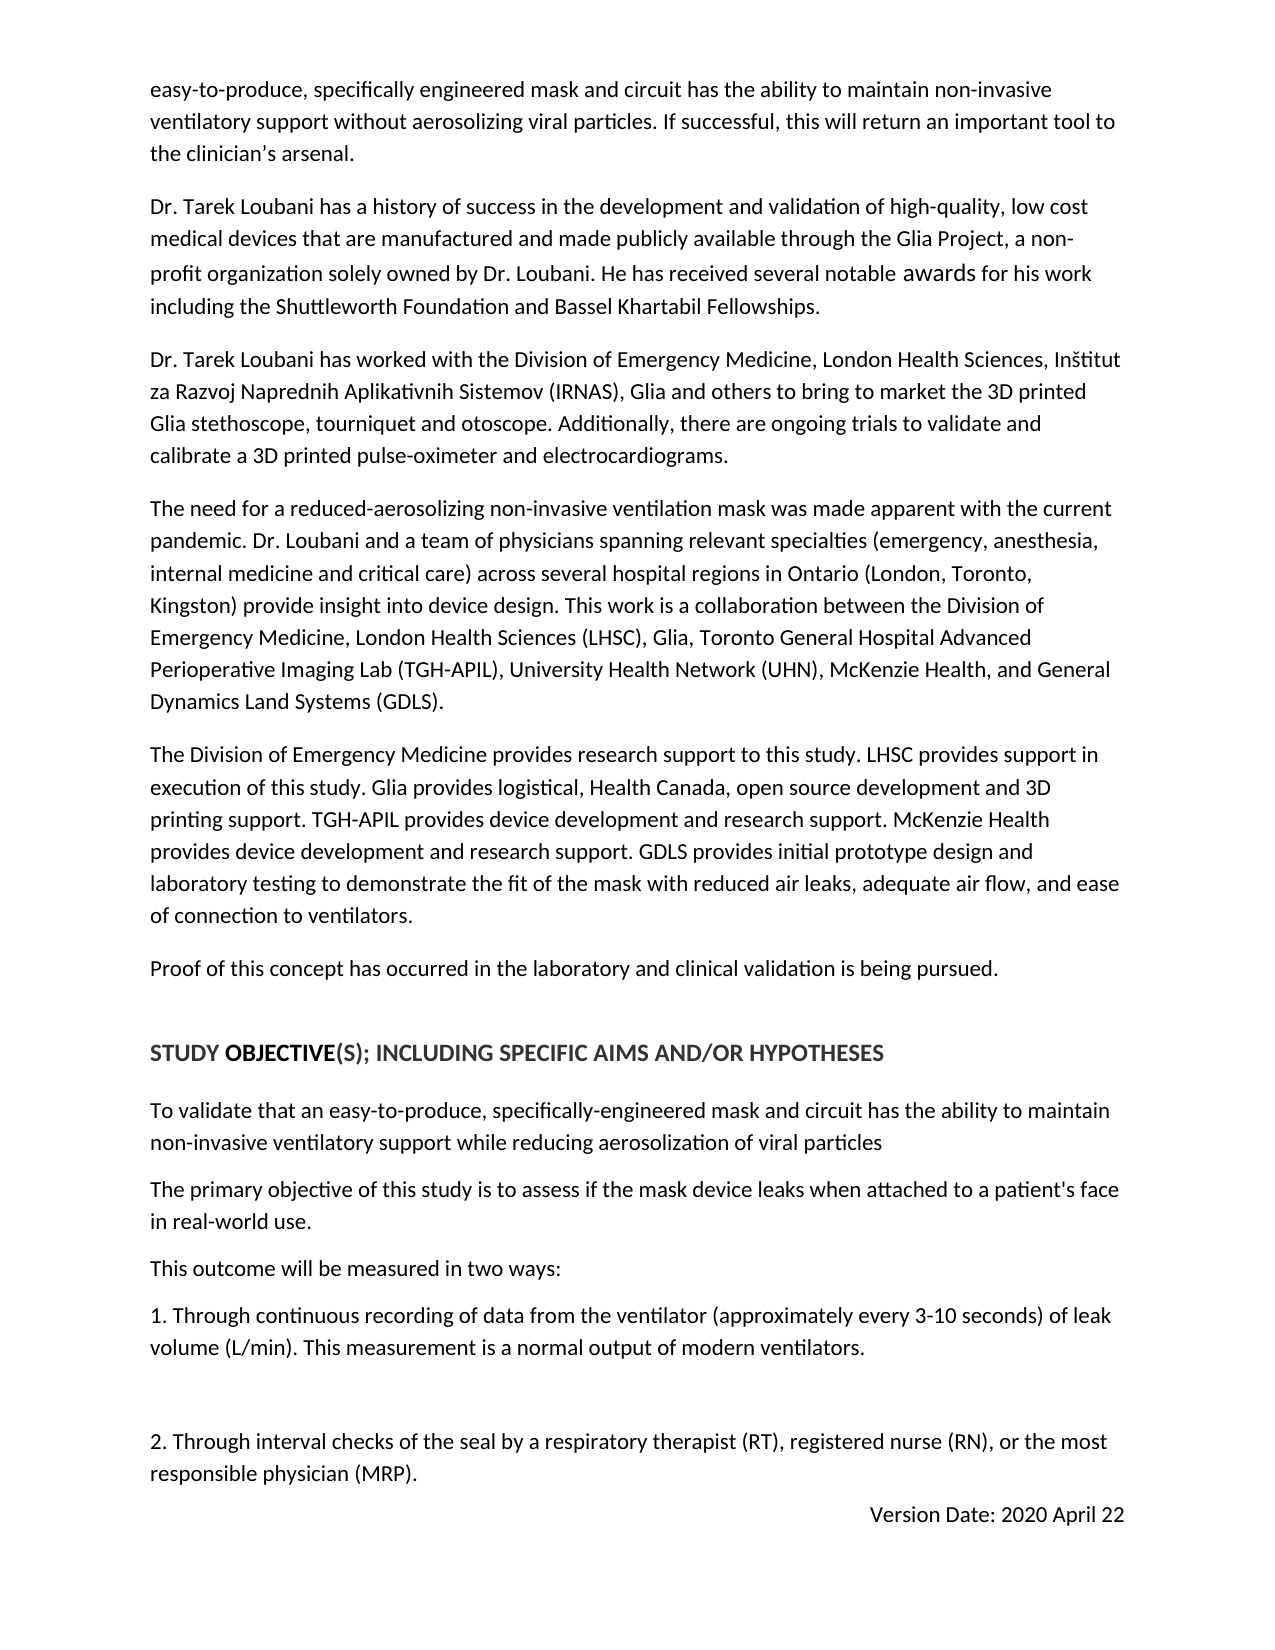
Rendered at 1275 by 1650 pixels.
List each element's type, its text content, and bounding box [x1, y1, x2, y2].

text To validate that an easy-to-produce, specifically-engineered mask and circuit has the ability to maintain non-invasive ventilatory support while reducing aerosolization of viral particles [150, 1096, 1125, 1157]
text The need for a reduced-aerosolizing non-invasive ventilation mask was made apparent with the current pandemic. Dr. Loubani and a team of physicians spanning relevant specialties (emergency, anesthesia, internal medicine and critical care) across several hospital regions in Ontario (London, Toronto, Kingston) provide insight into device design. This work is a collaboration between the Division of Emergency Medicine, London Health Sciences (LHSC), Glia, Toronto General Hospital Advanced Perioperative Imaging Lab (TGH-APIL), University Health Network (UHN), McKenzie Health, and General Dynamics Land Systems (GDLS). [150, 494, 1125, 716]
text Dr. Tarek Loubani has worked with the Division of Emergency Medicine, London Health Sciences, Inštitut za Razvoj Naprednih Aplikativnih Sistemov (IRNAS), Glia and others to bring to market the 3D printed Glia stethoscope, tourniquet and otoscope. Additionally, there are ongoing trials to validate and calibrate a 3D printed pulse-oximeter and electrocardiograms. [150, 345, 1125, 469]
text Dr. Tarek Loubani has a history of success in the development and validation of high-quality, low cost medical devices that are manufactured and made publicly available through the Glia Project, a non-profit organization solely owned by Dr. Loubani. He has received several notable awards for his work including the Shuttleworth Foundation and Bassel Khartabil Fellowships. [150, 192, 1125, 320]
text This outcome will be measured in two ways: [150, 1254, 1125, 1282]
text The primary objective of this study is to assess if the mask device leaks when attached to a patient's face in real-world use. [150, 1175, 1125, 1236]
text easy-to-produce, specifically engineered mask and circuit has the ability to maintain non-invasive ventilatory support without aerosolizing viral particles. If successful, this will return an important tool to the clinician’s arsenal. [150, 75, 1125, 167]
text STUDY OBJECTIVE(S); INCLUDING SPECIFIC AIMS AND/OR HYPOTHESES [150, 1037, 1125, 1067]
text Proof of this concept has occurred in the laboratory and clinical validation is being pursued. [150, 954, 1125, 982]
text 2. Through interval checks of the seal by a respiratory therapist (RT), registered nurse (RN), or the most responsible physician (MRP). [150, 1427, 1125, 1487]
text The Division of Emergency Medicine provides research support to this study. LHSC provides support in execution of this study. Glia provides logistical, Health Canada, open source development and 3D printing support. TGH-APIL provides device development and research support. McKenzie Health provides device development and research support. GDLS provides initial prototype design and laboratory testing to demonstrate the fit of the mask with reduced air leaks, adequate air flow, and ease of connection to ventilators. [150, 741, 1125, 929]
text 1. Through continuous recording of data from the ventilator (approximately every 3-10 seconds) of leak volume (L/min). This measurement is a normal output of modern ventilators. [150, 1301, 1125, 1361]
